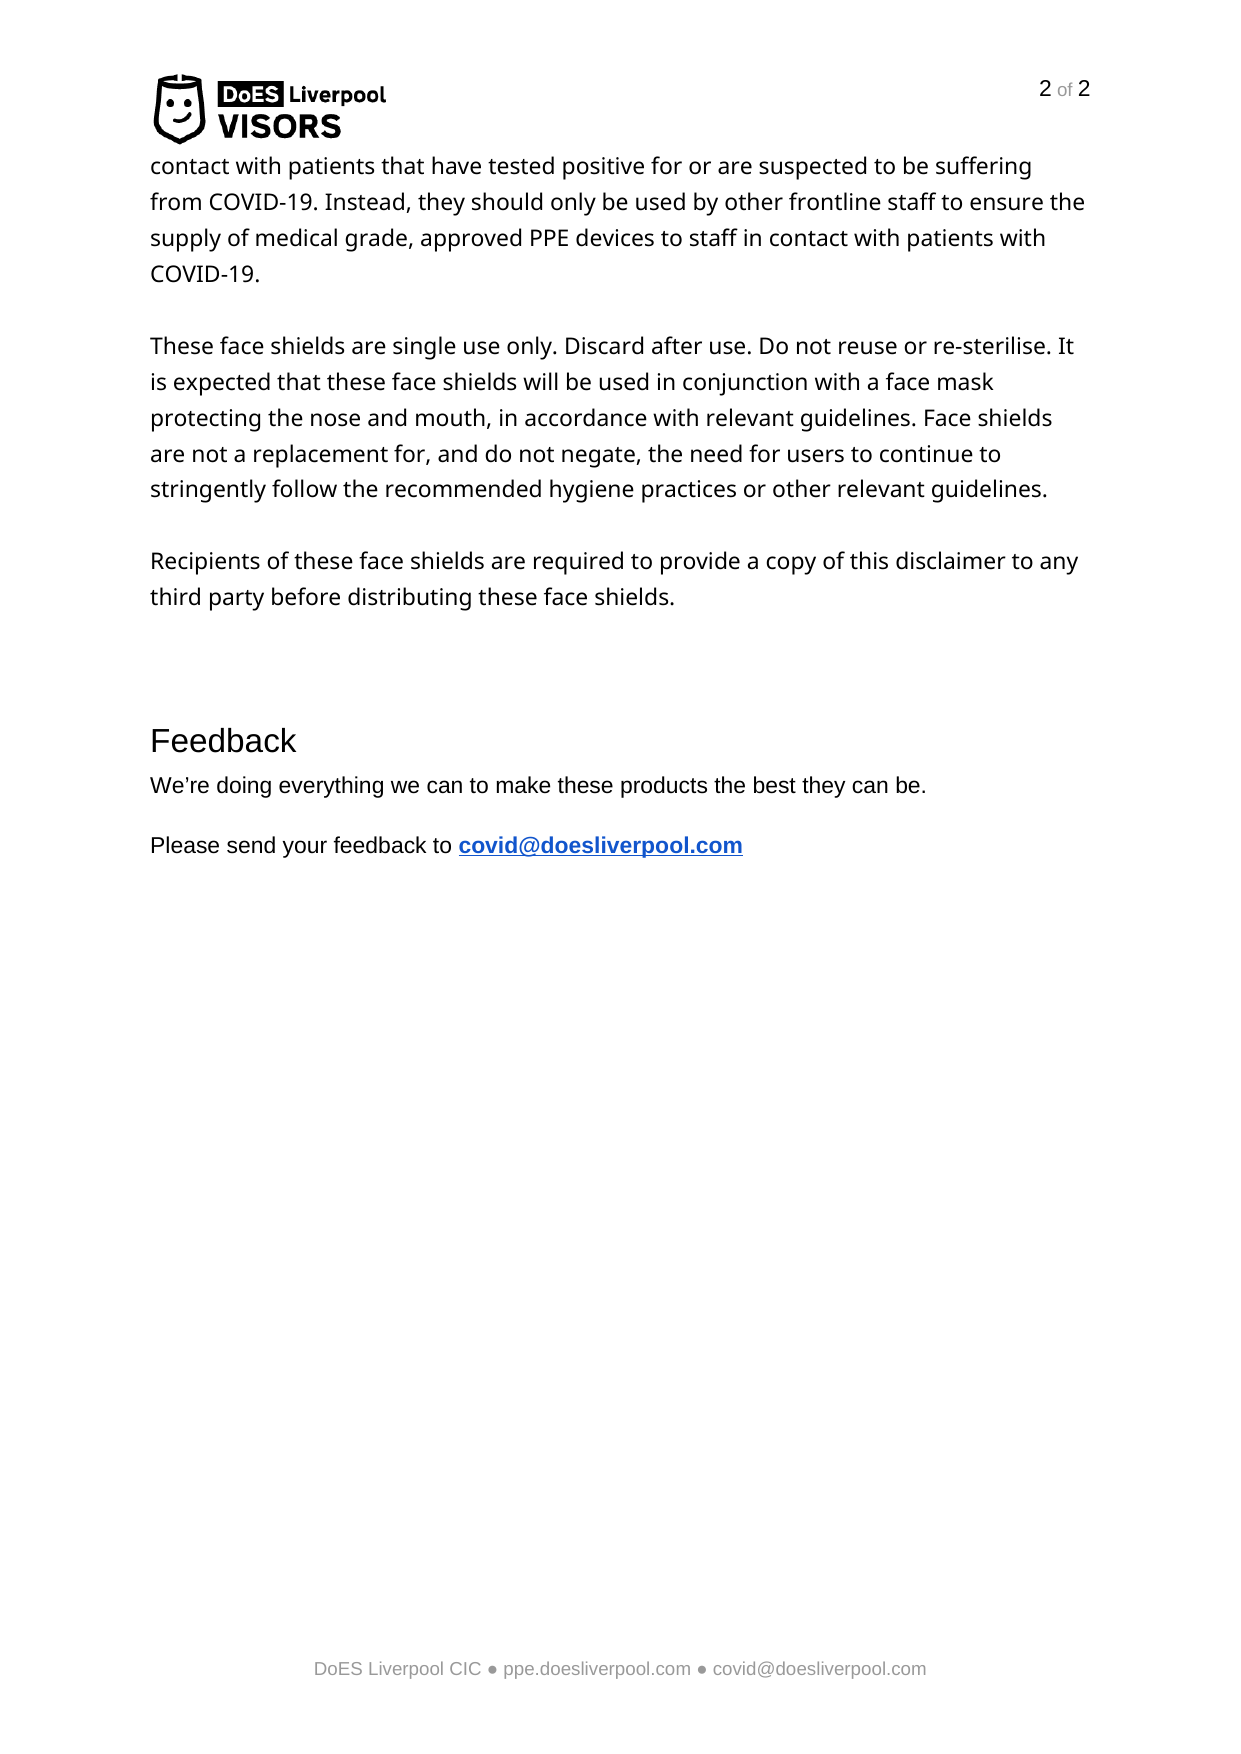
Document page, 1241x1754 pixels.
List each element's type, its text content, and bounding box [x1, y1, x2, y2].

text Please send your feedback to covid@doesliverpool.com [150, 832, 1090, 858]
text These face shields are single use only. Discard after use. Do not reuse or re-sterilise. It is expected that these face shields will be used in conjunction with a face mask protecting the nose and mouth, in accordance with relevant guidelines. Face shields are not a replacement for, and do not negate, the need for users to continue to stringently follow the recommended hygiene practices or other relevant guidelines. [150, 330, 1090, 505]
subtitle Feedback [150, 721, 1090, 759]
text We’re doing everything we can to make these products the best they can be. [150, 772, 1090, 798]
text Recipients of these face shields are required to provide a copy of this disclaimer to any third party before distributing these face shields. [150, 545, 1090, 612]
picture [152, 73, 388, 145]
text contact with patients that have tested positive for or are suspected to be suffering from COVID-19. Instead, they should only be used by other frontline staff to ensure the supply of medical grade, approved PPE devices to staff in contact with patients with COVID-19. [150, 150, 1090, 289]
